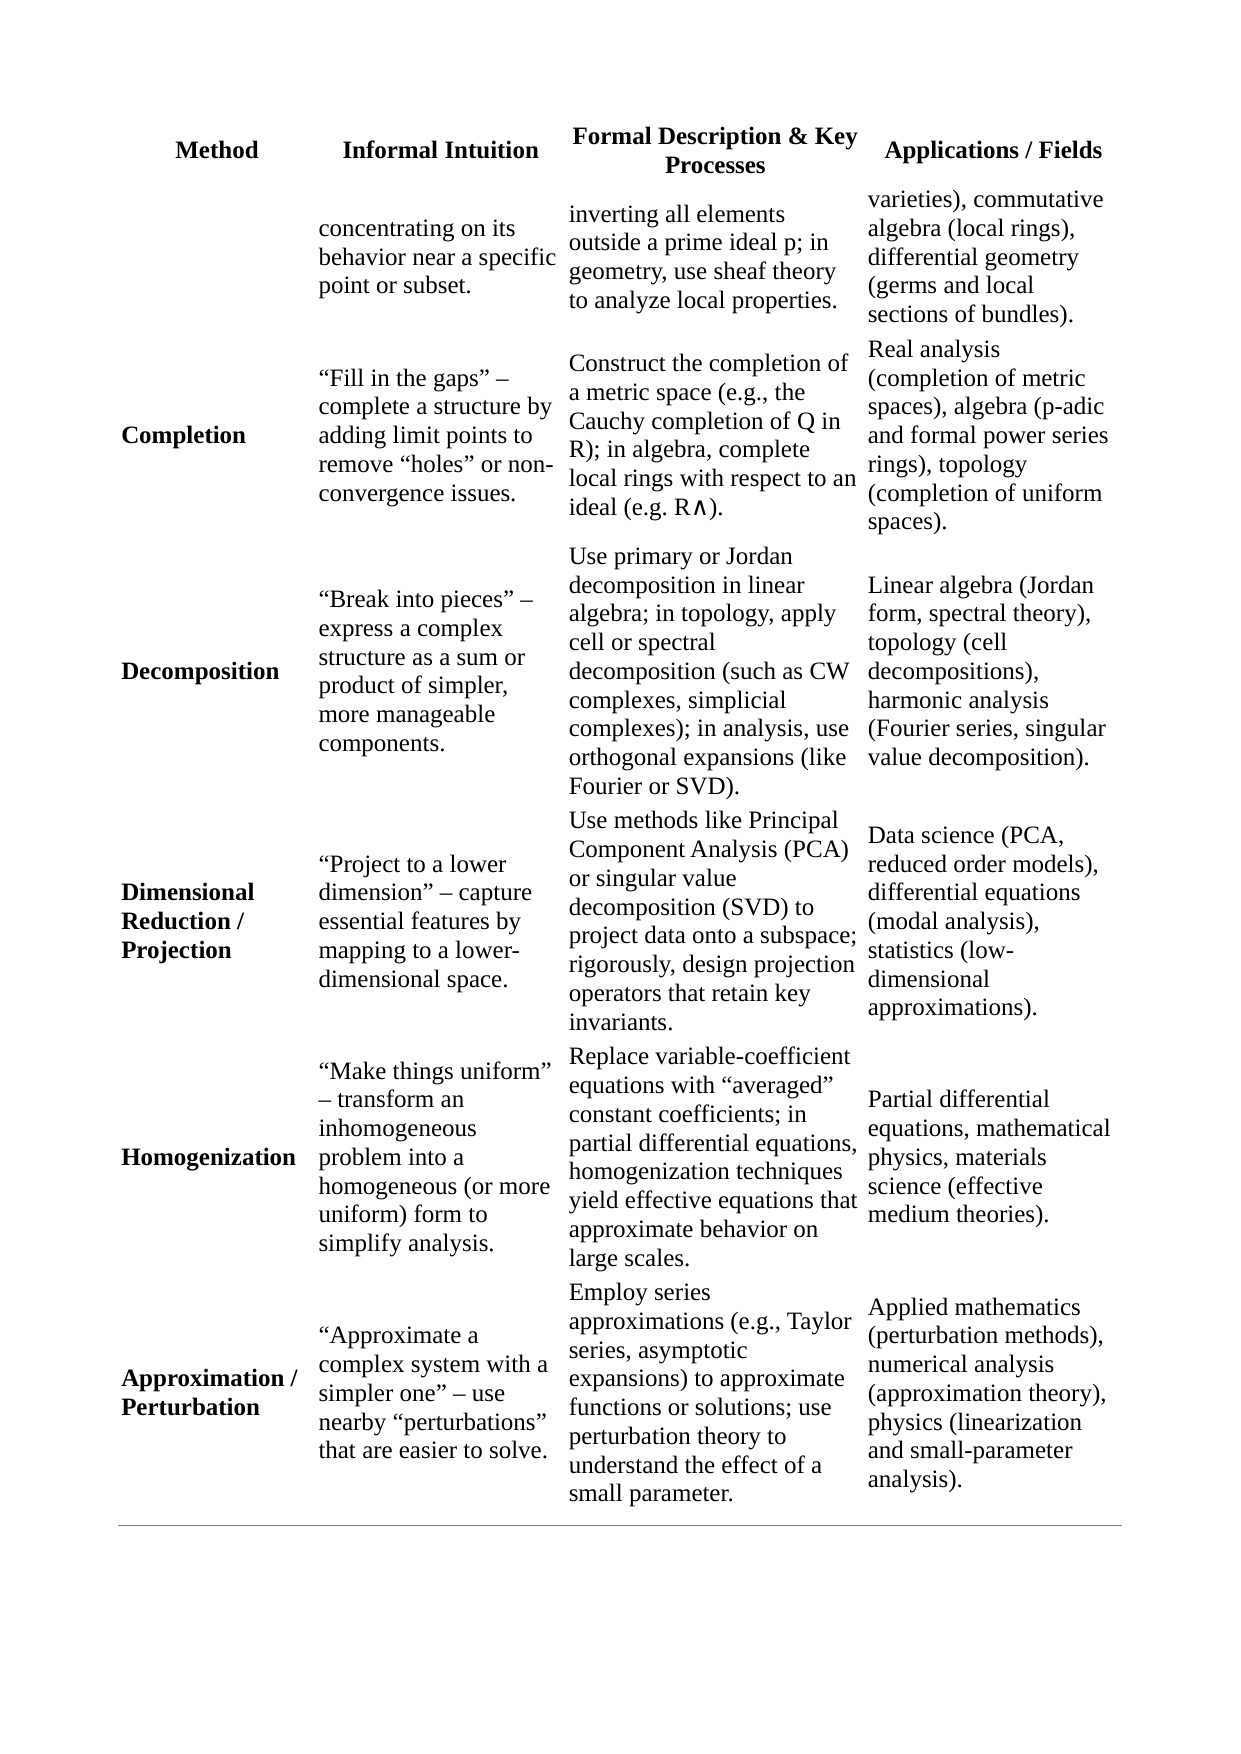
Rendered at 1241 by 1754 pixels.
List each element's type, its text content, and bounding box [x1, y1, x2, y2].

table_cell Partial differential equations, mathematical physics, materials science (effective medium theories). [865, 1039, 1122, 1274]
table_header Formal Description & Key Processes [566, 118, 865, 181]
table_cell Decomposition [118, 538, 315, 803]
table_header Method [118, 118, 315, 181]
table_cell Employ series approximations (e.g., Taylor series, asymptotic expansions) to approximate functions or solutions; use perturbation theory to understand the effect of a small parameter. [566, 1274, 865, 1510]
table_cell Linear algebra (Jordan form, spectral theory), topology (cell decompositions), harmonic analysis (Fourier series, singular value decomposition). [865, 538, 1122, 803]
table_cell concentrating on its behavior near a specific point or subset. [315, 181, 566, 331]
table_cell Dimensional Reduction / Projection [118, 803, 315, 1038]
table_cell Completion [118, 331, 315, 538]
table_cell “Project to a lower dimension” – capture essential features by mapping to a lower-dimensional space. [315, 803, 566, 1038]
table_cell “Approximate a complex system with a simpler one” – use nearby “perturbations” that are easier to solve. [315, 1274, 566, 1510]
table_cell varieties), commutative algebra (local rings), differential geometry (germs and local sections of bundles). [865, 181, 1122, 331]
table_cell Approximation / Perturbation [118, 1274, 315, 1510]
table_cell Replace variable-coefficient equations with “averaged” constant coefficients; in partial differential equations, homogenization techniques yield effective equations that approximate behavior on large scales. [566, 1039, 865, 1274]
table_cell Real analysis (completion of metric spaces), algebra (p-adic and formal power series rings), topology (completion of uniform spaces). [865, 331, 1122, 538]
table_cell “Make things uniform” – transform an inhomogeneous problem into a homogeneous (or more uniform) form to simplify analysis. [315, 1039, 566, 1274]
table_cell Use methods like Principal Component Analysis (PCA) or singular value decomposition (SVD) to project data onto a subspace; rigorously, design projection operators that retain key invariants. [566, 803, 865, 1038]
table_cell Construct the completion of a metric space (e.g., the Cauchy completion of Q in R); in algebra, complete local rings with respect to an ideal (e.g. R∧). [566, 331, 865, 538]
table_header Informal Intuition [315, 118, 566, 181]
table_cell Applied mathematics (perturbation methods), numerical analysis (approximation theory), physics (linearization and small-parameter analysis). [865, 1274, 1122, 1510]
table_cell Homogenization [118, 1039, 315, 1274]
table_cell “Fill in the gaps” – complete a structure by adding limit points to remove “holes” or non-convergence issues. [315, 331, 566, 538]
table_cell inverting all elements outside a prime ideal p; in geometry, use sheaf theory to analyze local properties. [566, 181, 865, 331]
table_header Applications / Fields [865, 118, 1122, 181]
table_cell “Break into pieces” – express a complex structure as a sum or product of simpler, more manageable components. [315, 538, 566, 803]
table_cell Data science (PCA, reduced order models), differential equations (modal analysis), statistics (low-dimensional approximations). [865, 803, 1122, 1038]
table_cell Use primary or Jordan decomposition in linear algebra; in topology, apply cell or spectral decomposition (such as CW complexes, simplicial complexes); in analysis, use orthogonal expansions (like Fourier or SVD). [566, 538, 865, 803]
table_cell [118, 181, 315, 331]
